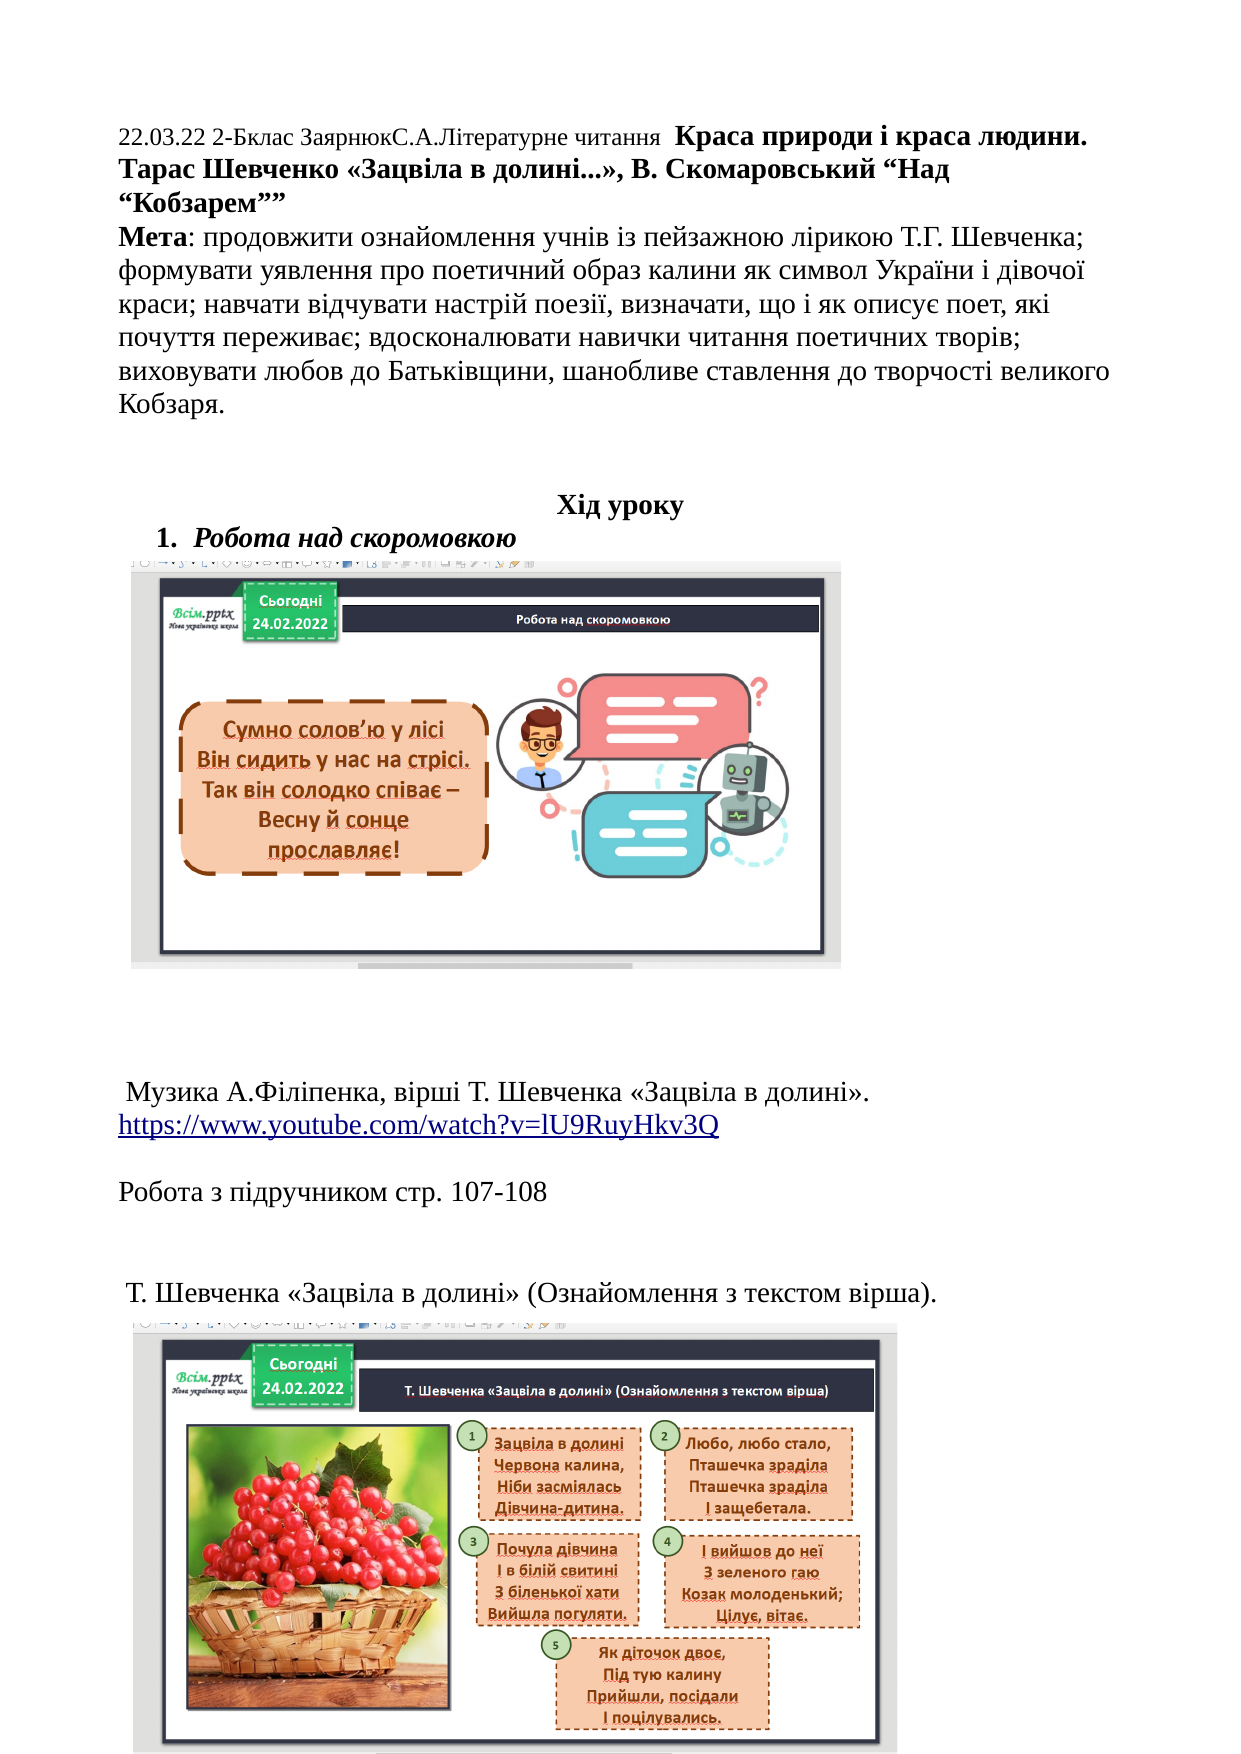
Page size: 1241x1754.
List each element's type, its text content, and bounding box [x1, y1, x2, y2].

text Мета: продовжити ознайомлення учнів із пейзажною лірикою Т.Г. Шевченка; формувати уявлення про поетичний образ калини як символ України і дівочої краси; навчати відчувати настрій поезії, визначати, що і як описує поет, які почуття переживає; вдосконалювати навички читання поетичних творів; виховувати любов до Батьківщини, шанобливе ставлення до творчості великого Кобзаря. [118, 219, 1122, 420]
picture [131, 561, 842, 969]
text Т. Шевченка «Зацвіла в долині» (Ознайомлення з текстом вірша). [118, 1275, 1122, 1309]
text Робота з підручником стр. 107-108 [118, 1174, 1122, 1208]
text Музика А.Філіпенка, вірші Т. Шевченка «Зацвіла в долині». [118, 1074, 1122, 1107]
text https://www.youtube.com/watch?v=lU9RuyHkv3Q [118, 1107, 1122, 1141]
text Хід уроку [118, 487, 1122, 521]
picture [133, 1323, 898, 1754]
list Робота над скоромовкою [156, 521, 1122, 554]
text 22.03.22 2-Бклас ЗаярнюкС.А.Літературне читання Краса природи і краса людини. Тарас Шевченко «Зацвіла в долині...», В. Скомаровський “Над “Кобзарем”” [118, 118, 1122, 219]
